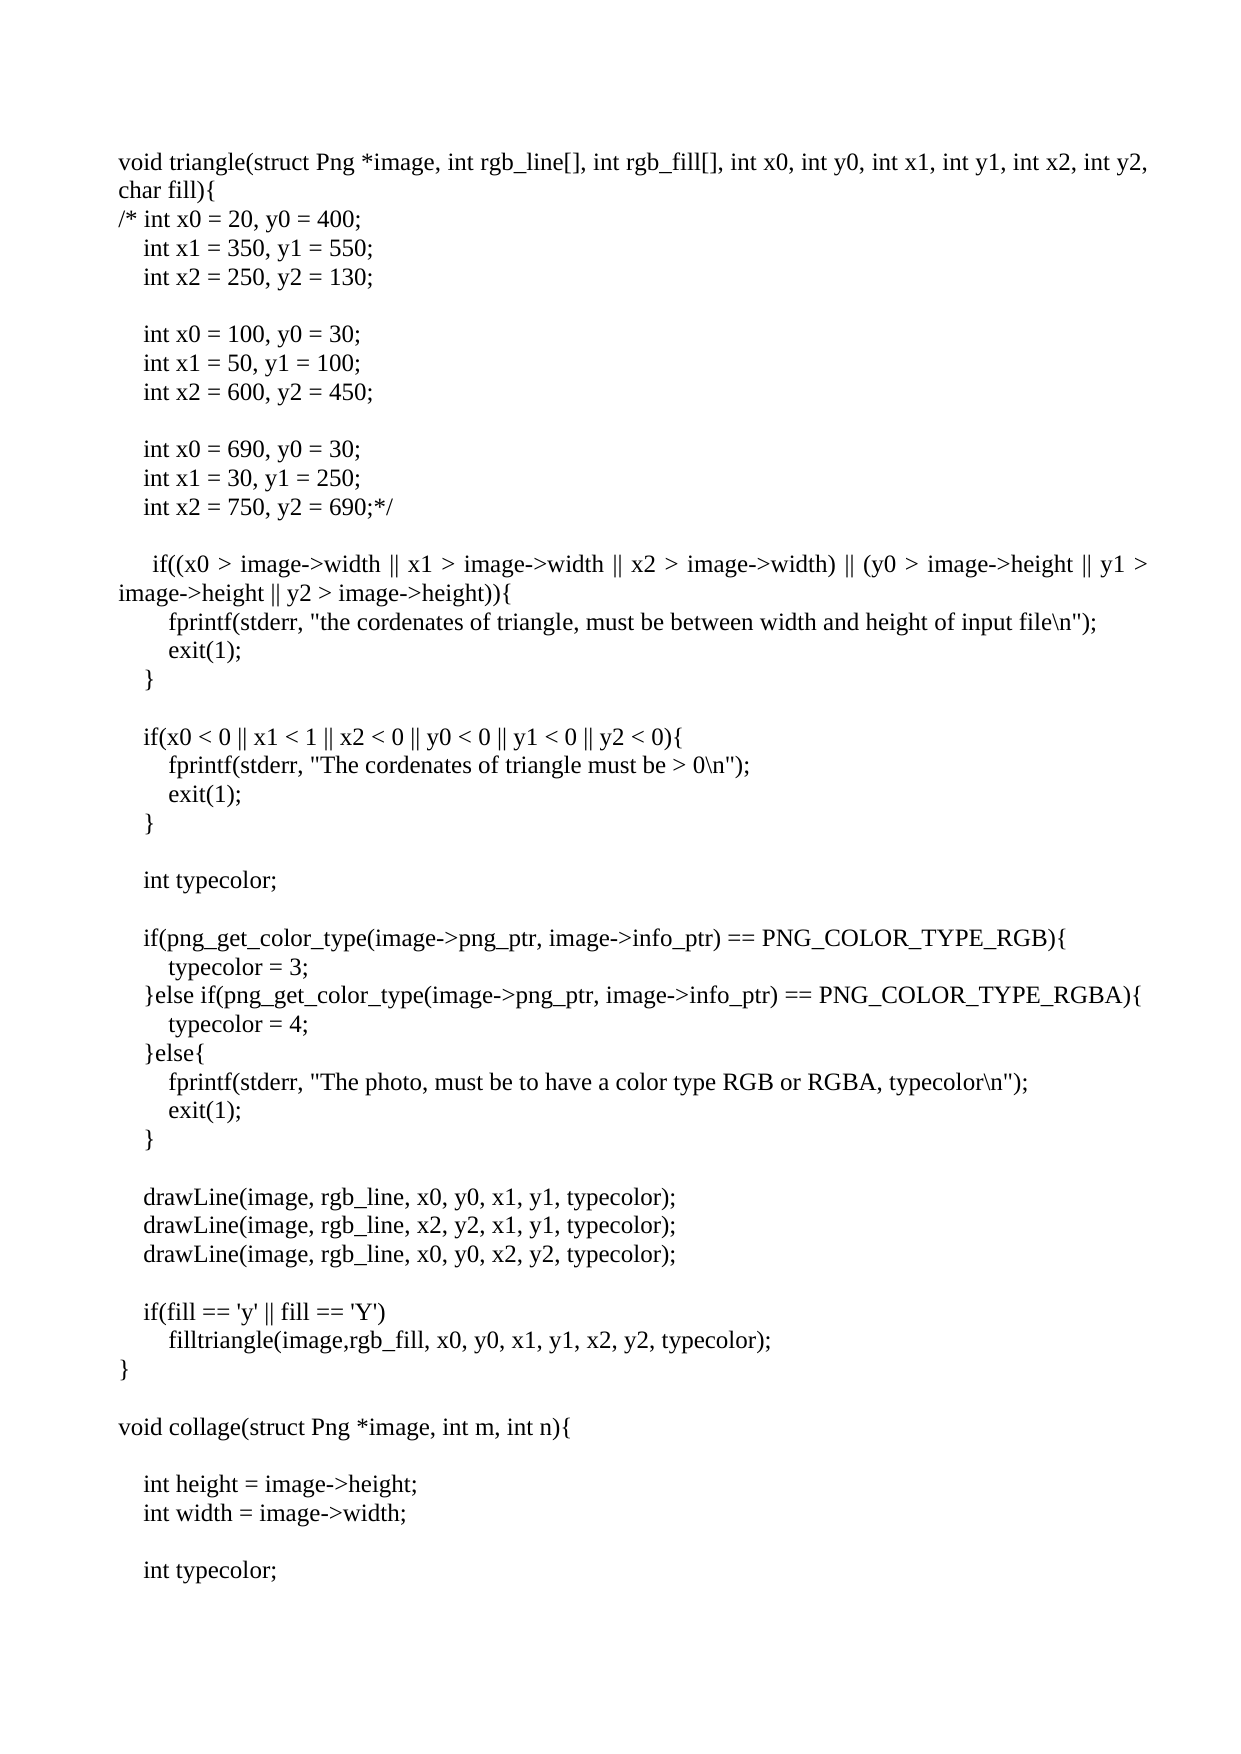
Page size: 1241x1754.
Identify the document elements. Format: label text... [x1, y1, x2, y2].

text void collage(struct Png *image, int m, int n){ [118, 1412, 1149, 1441]
text int x1 = 50, y1 = 100; [118, 348, 1149, 377]
text if(x0 < 0 || x1 < 1 || x2 < 0 || y0 < 0 || y1 < 0 || y2 < 0){ [118, 722, 1149, 751]
text int x1 = 30, y1 = 250; [118, 463, 1149, 492]
text filltriangle(image,rgb_fill, x0, y0, x1, y1, x2, y2, typecolor); [118, 1326, 1149, 1354]
text int typecolor; [118, 1556, 1149, 1584]
text fprintf(stderr, "The photo, must be to have a color type RGB or RGBA, typecolor\n"); [118, 1067, 1149, 1096]
text } [118, 664, 1149, 693]
text drawLine(image, rgb_line, x0, y0, x1, y1, typecolor); [118, 1182, 1149, 1211]
text if(fill == 'y' || fill == 'Y') [118, 1297, 1149, 1326]
text typecolor = 4; [118, 1009, 1149, 1038]
text void triangle(struct Png *image, int rgb_line[], int rgb_fill[], int x0, int y0, int x1, int y1, int x2, int y2, char fill){ [118, 147, 1149, 204]
text int typecolor; [118, 866, 1149, 894]
text int x0 = 100, y0 = 30; [118, 319, 1149, 348]
text typecolor = 3; [118, 952, 1149, 981]
text exit(1); [118, 1096, 1149, 1124]
text drawLine(image, rgb_line, x2, y2, x1, y1, typecolor); [118, 1211, 1149, 1239]
text /* int x0 = 20, y0 = 400; [118, 204, 1149, 233]
text if(png_get_color_type(image->png_ptr, image->info_ptr) == PNG_COLOR_TYPE_RGB){ [118, 923, 1149, 952]
text int x2 = 750, y2 = 690;*/ [118, 492, 1149, 521]
text exit(1); [118, 779, 1149, 808]
text } [118, 1124, 1149, 1153]
text } [118, 1354, 1149, 1383]
text int x2 = 600, y2 = 450; [118, 377, 1149, 406]
text if((x0 > image->width || x1 > image->width || x2 > image->width) || (y0 > image->height || y1 > image->height || y2 > image->height)){ [118, 549, 1149, 607]
text int x1 = 350, y1 = 550; [118, 233, 1149, 262]
text }else{ [118, 1038, 1149, 1067]
text int width = image->width; [118, 1498, 1149, 1527]
text int x0 = 690, y0 = 30; [118, 434, 1149, 463]
text int height = image->height; [118, 1469, 1149, 1498]
text } [118, 808, 1149, 837]
text fprintf(stderr, "The cordenates of triangle must be > 0\n"); [118, 751, 1149, 779]
text drawLine(image, rgb_line, x0, y0, x2, y2, typecolor); [118, 1239, 1149, 1268]
text int x2 = 250, y2 = 130; [118, 262, 1149, 291]
text fprintf(stderr, "the cordenates of triangle, must be between width and height of input file\n"); [118, 607, 1149, 636]
text }else if(png_get_color_type(image->png_ptr, image->info_ptr) == PNG_COLOR_TYPE_RGBA){ [118, 981, 1149, 1009]
text exit(1); [118, 636, 1149, 664]
